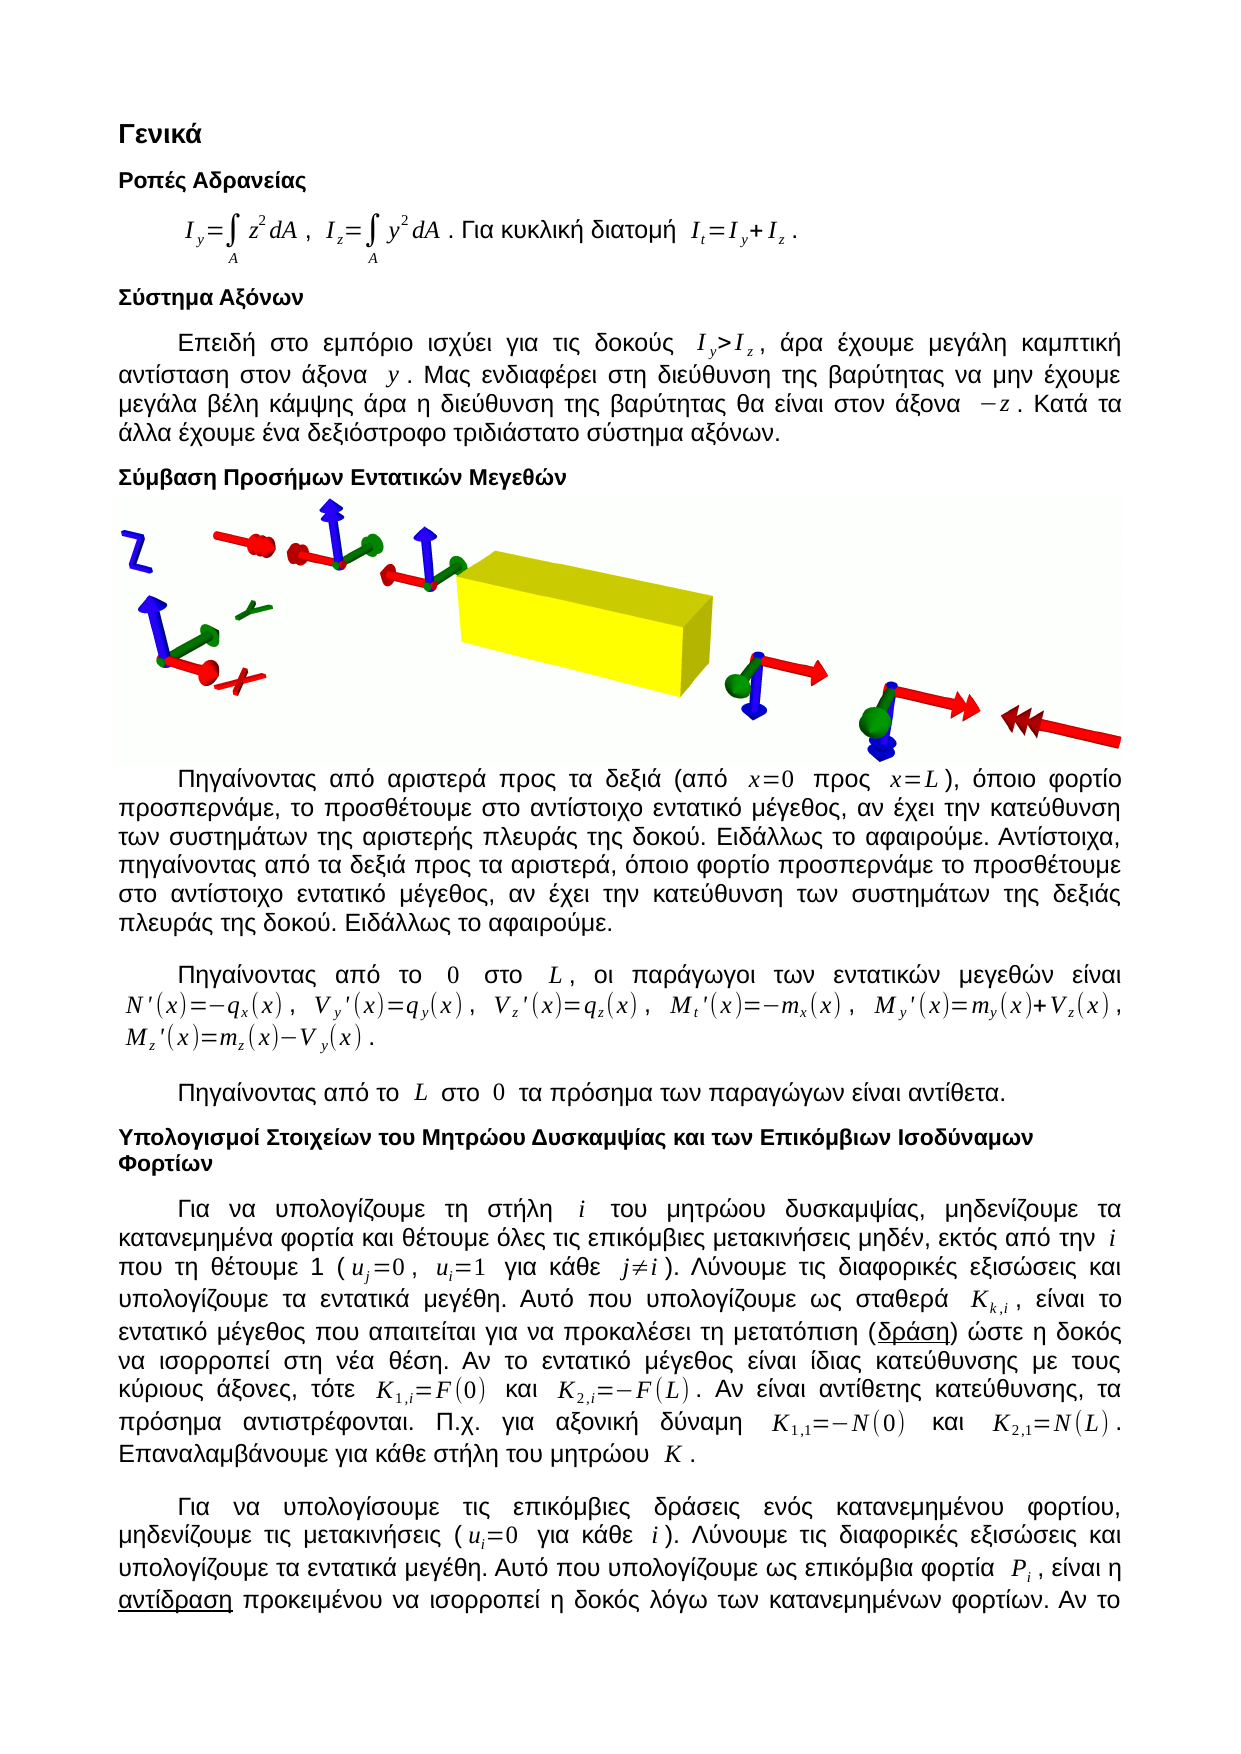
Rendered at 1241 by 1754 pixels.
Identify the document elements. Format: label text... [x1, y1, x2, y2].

subtitle Υπολογισμοί Στοιχείων του Μητρώου Δυσκαμψίας και των Επικόμβιων Ισοδύναμων Φορτίων [118, 1124, 1122, 1177]
subtitle Σύστημα Αξόνων [118, 283, 1122, 310]
picture [118, 496, 1123, 765]
text Επειδή στο εμπόριο ισχύει για τις δοκούς , άρα έχουμε μεγάλη καμπτική αντίσταση στον άξονα . Μας ενδιαφέρει στη διεύθυνση της βαρύτητας να μην έχουμε μεγάλα βέλη κάμψης άρα η διεύθυνση της βαρύτητας θα είναι στον άξονα . Κατά τα άλλα έχουμε ένα δεξιόστροφο τριδιάστατο σύστημα αξόνων. [118, 327, 1122, 446]
subtitle Ροπές Αδρανείας [118, 167, 1122, 194]
text Πηγαίνοντας από το στο , οι παράγωγοι των εντατικών μεγεθών είναι , , , , , . [118, 960, 1122, 1054]
text , . Για κυκλική διατομή . [118, 212, 1122, 266]
text Για να υπολογίσουμε τις επικόμβιες δράσεις ενός κατανεμημένου φορτίου, μηδενίζουμε τις μετακινήσεις ( για κάθε ). Λύνουμε τις διαφορικές εξισώσεις και υπολογίζουμε τα εντατικά μεγέθη. Αυτό που υπολογίζουμε ως επικόμβια φορτία , είναι η αντίδραση προκειμένου να ισορροπεί η δοκός λόγω των κατανεμημένων φορτίων. Αν το εντατικό μέγεθος είναι ίδιας κατεύθυνσης με τους κύριους άξονες, τότε και . Αν είναι αντίθετης κατεύθυνσης, τα πρόσημα αντιστρέφονται. Π.χ. για αξονική δύναμη και . [118, 1492, 1122, 1614]
text Για να υπολογίζουμε τη στήλη του μητρώου δυσκαμψίας, μηδενίζουμε τα κατανεμημένα φορτία και θέτουμε όλες τις επικόμβιες μετακινήσεις μηδέν, εκτός από την που τη θέτουμε 1 (, για κάθε ). Λύνουμε τις διαφορικές εξισώσεις και υπολογίζουμε τα εντατικά μεγέθη. Αυτό που υπολογίζουμε ως σταθερά , είναι το εντατικό μέγεθος που απαιτείται για να προκαλέσει τη μετατόπιση (δράση) ώστε η δοκός να ισορροπεί στη νέα θέση. Αν το εντατικό μέγεθος είναι ίδιας κατεύθυνσης με τους κύριους άξονες, τότε και . Αν είναι αντίθετης κατεύθυνσης, τα πρόσημα αντιστρέφονται. Π.χ. για αξονική δύναμη και . Επαναλαμβάνουμε για κάθε στήλη του μητρώου . [118, 1194, 1122, 1468]
subtitle Γενικά [118, 118, 1122, 150]
text Πηγαίνοντας από το στο τα πρόσημα των παραγώγων είναι αντίθετα. [118, 1078, 1122, 1106]
subtitle Σύμβαση Προσήμων Εντατικών Μεγεθών [118, 464, 1122, 490]
text Πηγαίνοντας από αριστερά προς τα δεξιά (από προς ), όποιο φορτίο προσπερνάμε, το προσθέτουμε στο αντίστοιχο εντατικό μέγεθος, αν έχει την κατεύθυνση των συστημάτων της αριστερής πλευράς της δοκού. Ειδάλλως το αφαιρούμε. Αντίστοιχα, πηγαίνοντας από τα δεξιά προς τα αριστερά, όποιο φορτίο προσπερνάμε το προσθέτουμε στο αντίστοιχο εντατικό μέγεθος, αν έχει την κατεύθυνση των συστημάτων της δεξιάς πλευράς της δοκού. Ειδάλλως το αφαιρούμε. [118, 765, 1122, 937]
